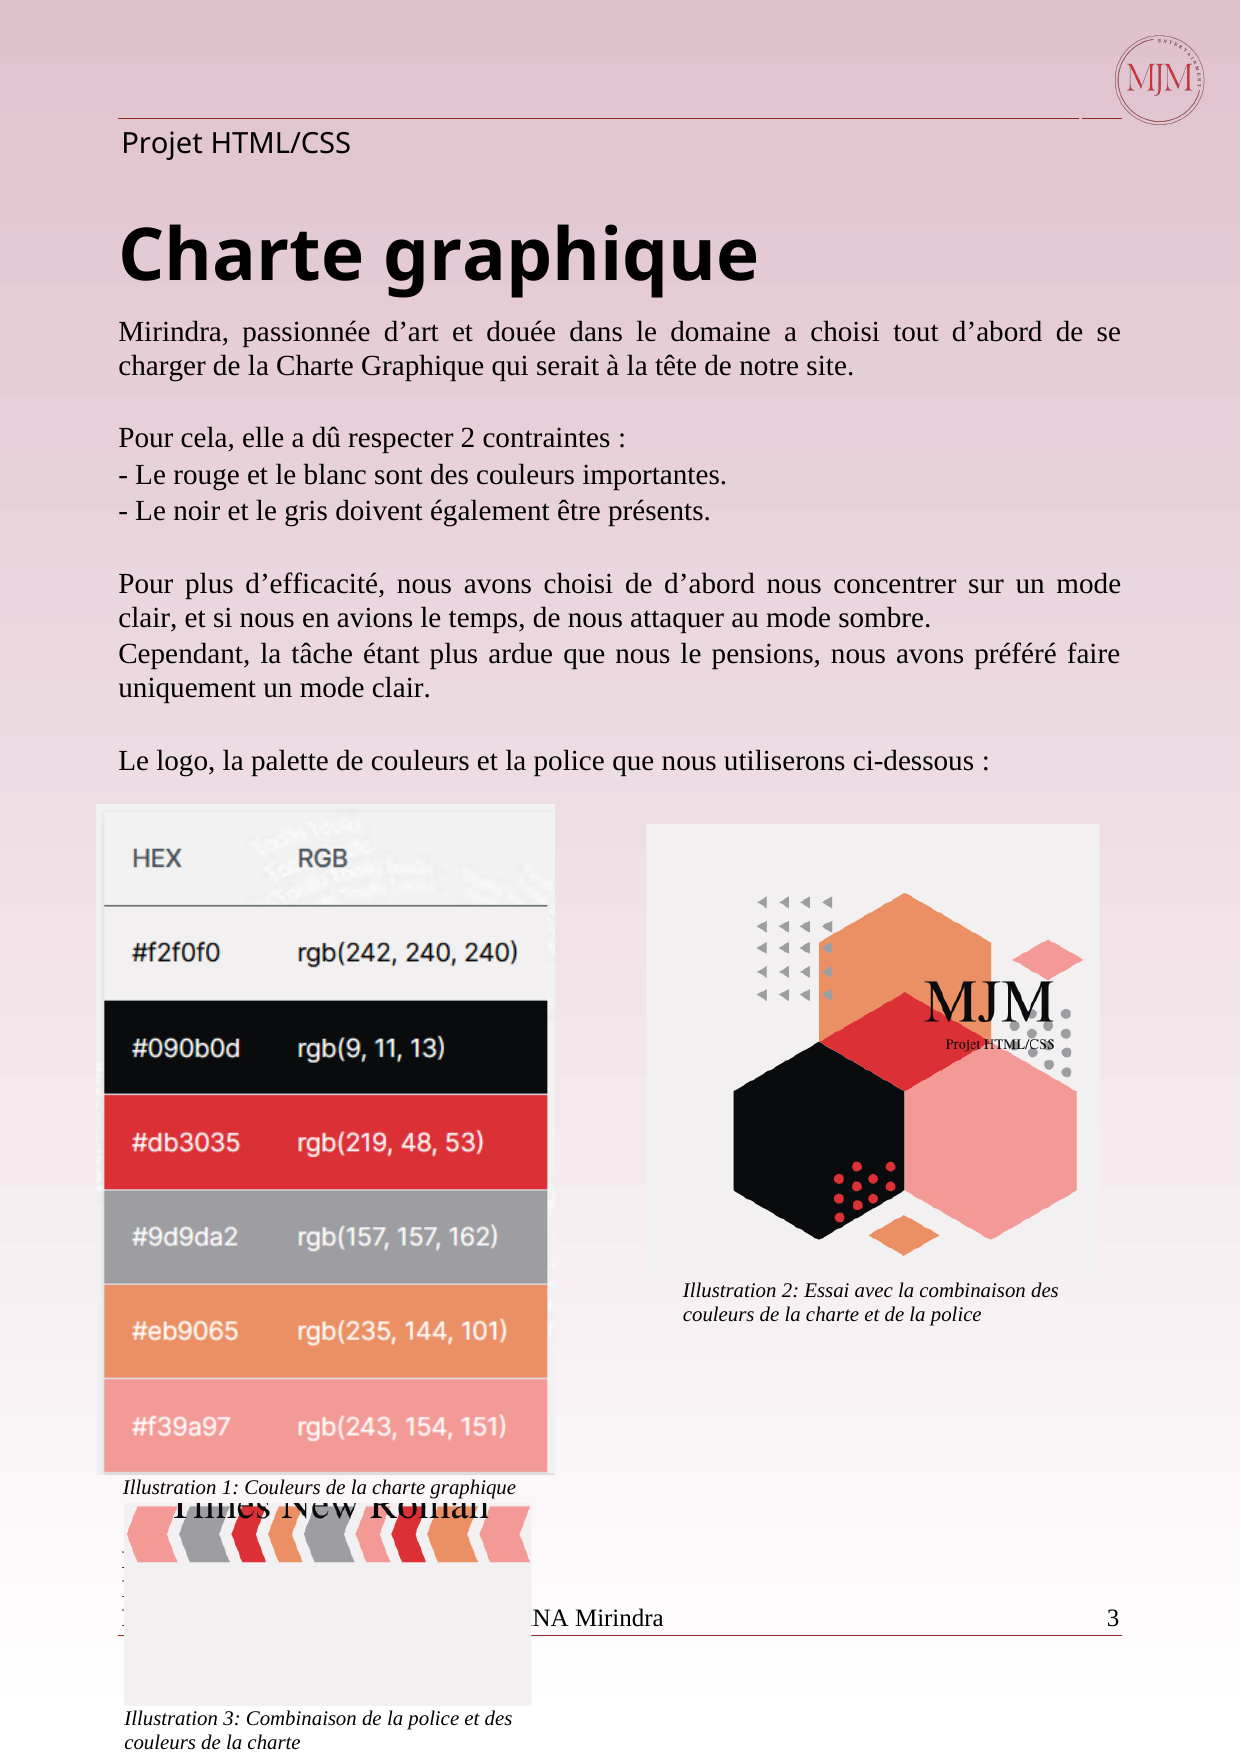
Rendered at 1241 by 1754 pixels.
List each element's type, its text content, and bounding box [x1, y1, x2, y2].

text Pour cela, elle a dû respecter 2 contraintes : [118, 421, 1122, 454]
text Le logo, la palette de couleurs et la police que nous utiliserons ci-dessous : [118, 743, 1122, 776]
picture [646, 824, 1100, 1278]
text Mirindra, passionnée d’art et douée dans le domaine a choisi tout d’abord de se charger de la Charte Graphique qui serait à la tête de notre site. [118, 314, 1122, 381]
text Illustration 1: Couleurs de la charte graphique [123, 1475, 529, 1499]
picture [124, 1503, 532, 1706]
text Cependant, la tâche étant plus ardue que nous le pensions, nous avons préféré faire uniquement un mode clair. [118, 636, 1122, 703]
picture [1082, 2, 1238, 158]
picture [96, 804, 556, 1475]
subtitle Charte graphique [118, 202, 1122, 302]
text - Le noir et le gris doivent également être présents. [118, 493, 1122, 527]
text - Le rouge et le blanc sont des couleurs importantes. [118, 457, 1122, 491]
text Illustration 2: Essai avec la combinaison des couleurs de la charte et de la police [683, 1278, 1063, 1326]
text Pour plus d’efficacité, nous avons choisi de d’abord nous concentrer sur un mode clair, et si nous en avions le temps, de nous attaquer au mode sombre. [118, 566, 1122, 633]
text Illustration 3: Combinaison de la police et des couleurs de la charte [124, 1706, 531, 1754]
